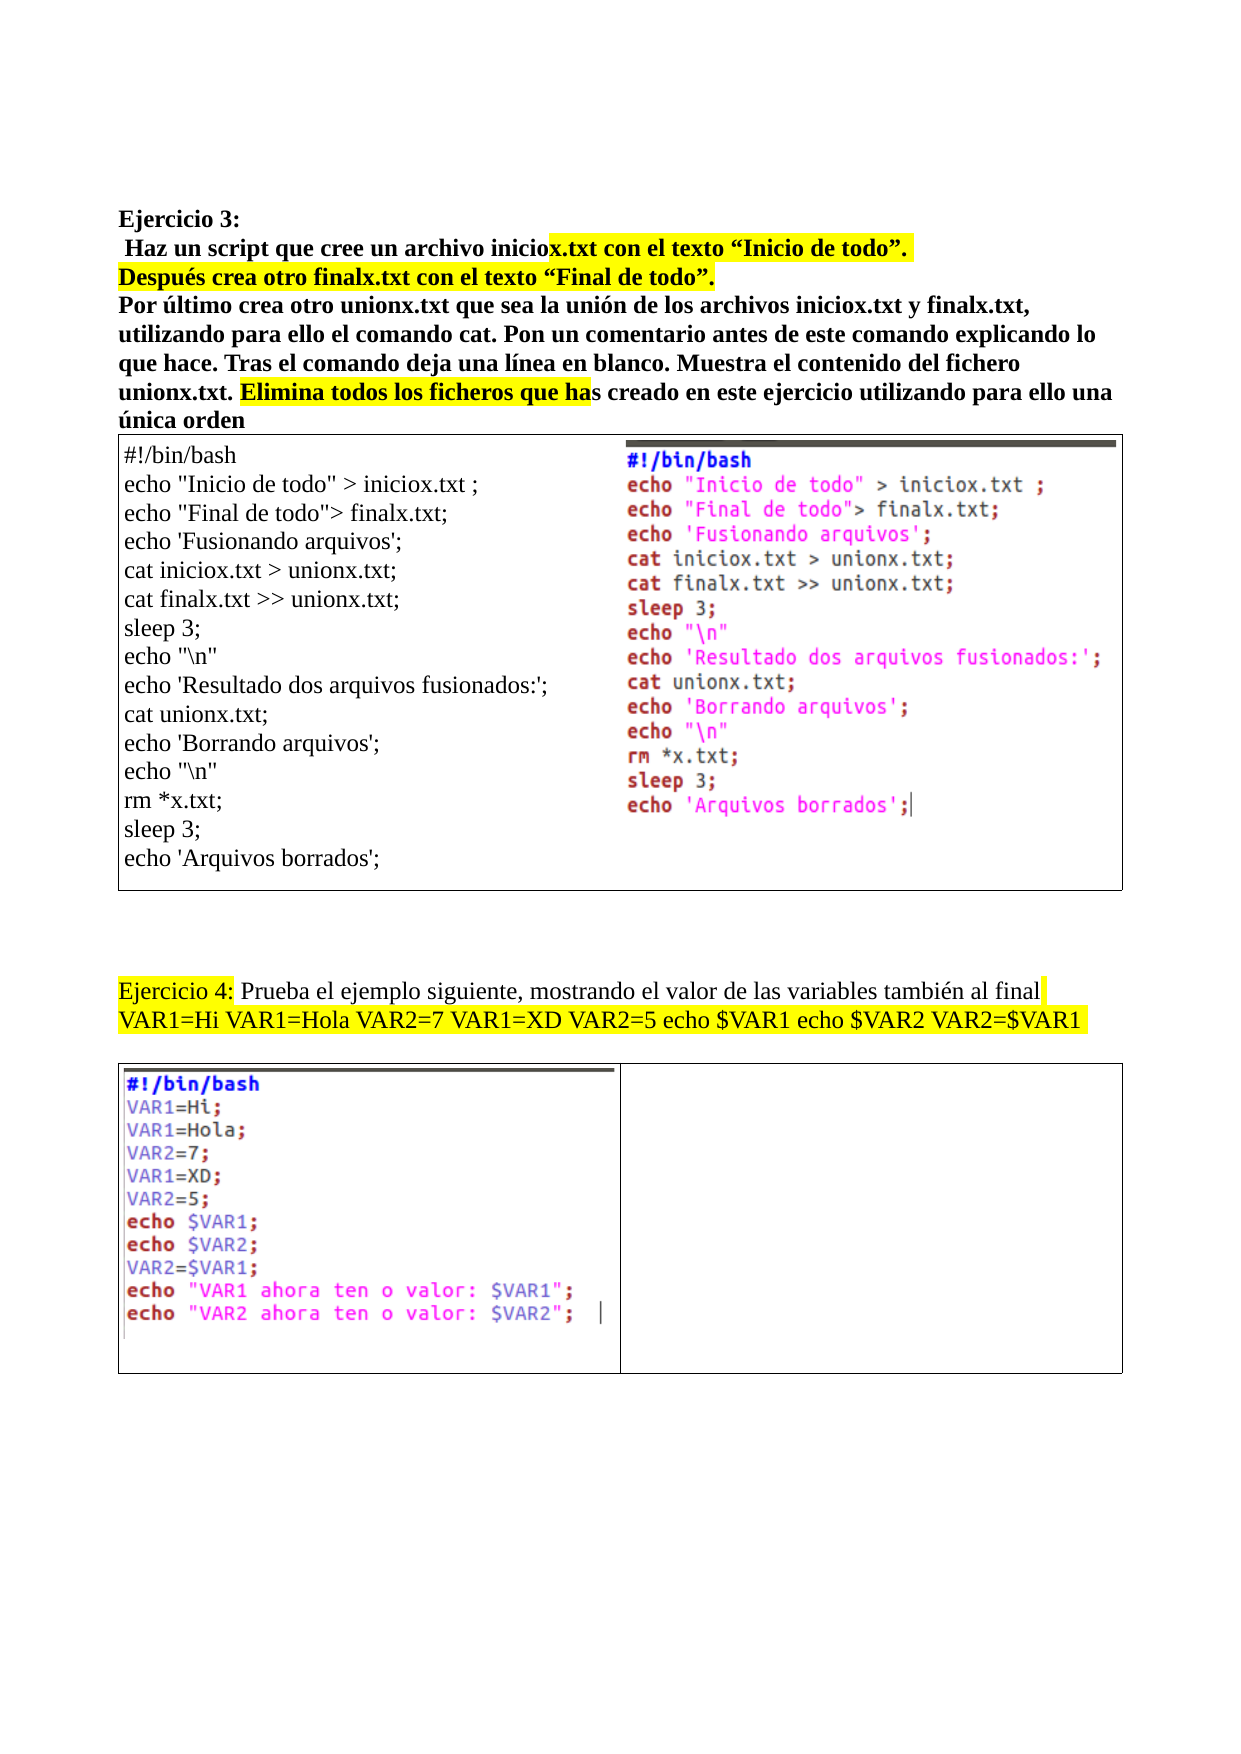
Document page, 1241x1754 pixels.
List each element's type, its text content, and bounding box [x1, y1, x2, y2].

text Por último crea otro unionx.txt que sea la unión de los archivos iniciox.txt y finalx.txt, utilizando para ello el comando cat. Pon un comentario antes de este comando explicando lo que hace. Tras el comando deja una línea en blanco. Muestra el contenido del fichero unionx.txt. Elimina todos los ficheros que has creado en este ejercicio utilizando para ello una única orden [118, 291, 1122, 434]
text Haz un script que cree un archivo iniciox.txt con el texto “Inicio de todo”. [118, 233, 1122, 262]
text Ejercicio 3: [118, 204, 1122, 233]
table_header [621, 1064, 1122, 1373]
picture [625, 440, 1117, 856]
table_header #!/bin/bash echo "Inicio de todo" > iniciox.txt ; echo "Final de todo"> finalx.txt; echo 'Fusionando arquivos'; cat iniciox.txt > unionx.txt; cat finalx.txt >> unionx.txt; sleep 3; echo "\n" echo 'Resultado dos arquivos fusionados:'; cat unionx.txt; echo 'Borrando arquivos'; echo "\n" rm *x.txt; sleep 3; echo 'Arquivos borrados'; [119, 435, 620, 890]
text Después crea otro finalx.txt con el texto “Final de todo”. [118, 262, 1122, 291]
picture [123, 1068, 615, 1339]
table_header [620, 435, 1122, 890]
text Ejercicio 4: Prueba el ejemplo siguiente, mostrando el valor de las variables también al final VAR1=Hi VAR1=Hola VAR2=7 VAR1=XD VAR2=5 echo $VAR1 echo $VAR2 VAR2=$VAR1 [118, 976, 1122, 1034]
table_header [119, 1064, 620, 1373]
